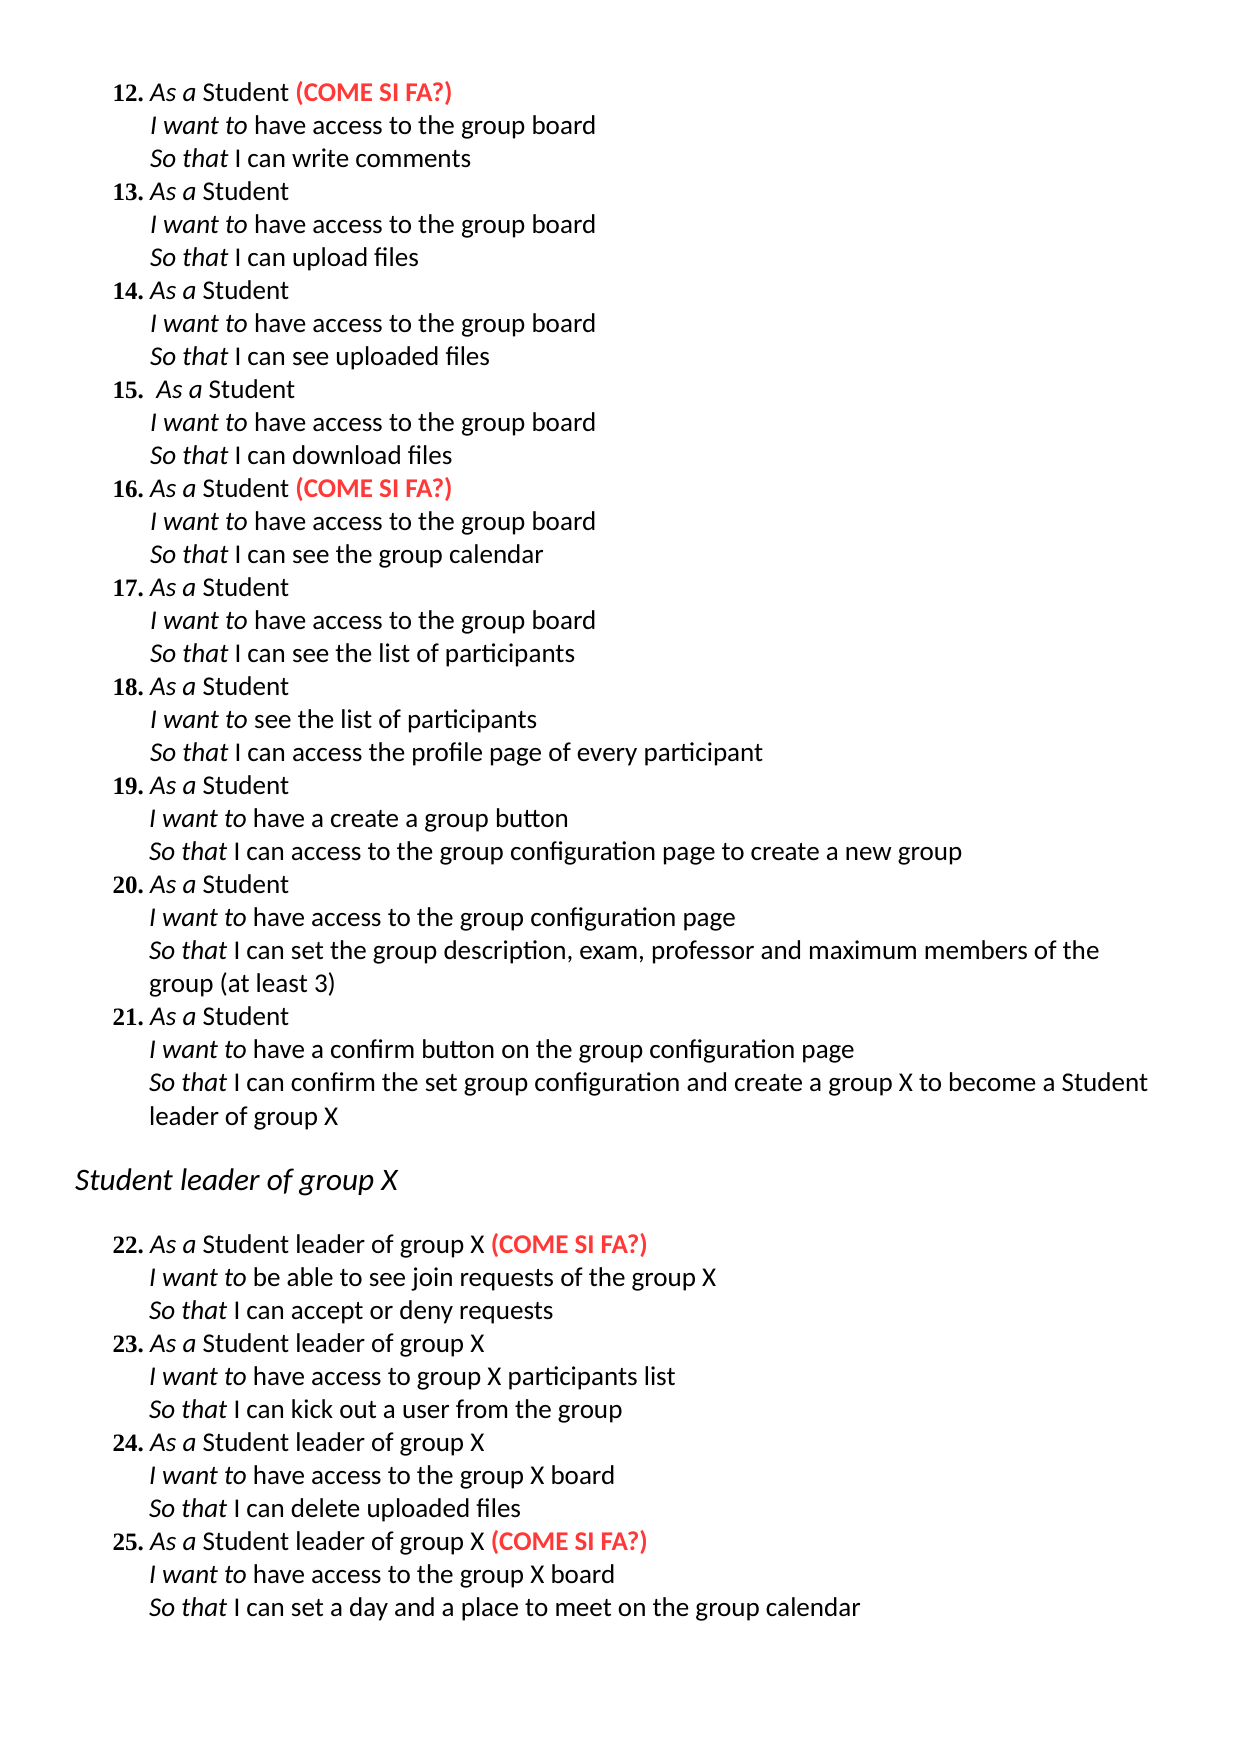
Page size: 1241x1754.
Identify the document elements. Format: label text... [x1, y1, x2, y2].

list As a Student leader of group X (COME SI FA?) [112, 1524, 1165, 1557]
list As a Student [112, 867, 1165, 901]
list As a Student [112, 768, 1165, 801]
list As a Student I want to have access to the group board So that I can see uploaded files [112, 273, 1165, 372]
text I want to have access to the group X board So that I can delete uploaded files [149, 1458, 1165, 1524]
text I want to have access to the group configuration page So that I can set the group description, exam, professor and maximum members of the group (at least 3) [149, 901, 1165, 999]
list As a Student leader of group X [112, 1425, 1165, 1458]
list As a Student I want to have access to the group board So that I can see the list of participants [112, 570, 1165, 669]
list As a Student [112, 999, 1165, 1033]
list As a Student (COME SI FA?) I want to have access to the group board So that I can write comments [112, 75, 1165, 174]
text I want to have a confirm button on the group configuration page So that I can confirm the set group configuration and create a group X to become a Student leader of group X [149, 1033, 1165, 1132]
text I want to have a create a group button So that I can access to the group configuration page to create a new group [149, 801, 1165, 867]
list As a Student I want to have access to the group board So that I can upload files [112, 174, 1165, 273]
text I want to have access to group X participants list So that I can kick out a user from the group [149, 1359, 1165, 1425]
list As a Student (COME SI FA?) I want to have access to the group board So that I can see the group calendar [112, 471, 1165, 570]
text Student leader of group X [75, 1160, 1165, 1198]
list As a Student leader of group X [112, 1326, 1165, 1359]
text I want to have access to the group X board So that I can set a day and a place to meet on the group calendar [149, 1557, 1165, 1623]
list As a Student I want to have access to the group board So that I can download files [112, 372, 1165, 471]
list As a Student I want to see the list of participants So that I can access the profile page of every participant [112, 669, 1165, 768]
list As a Student leader of group X (COME SI FA?) [112, 1227, 1165, 1260]
text I want to be able to see join requests of the group X So that I can accept or deny requests [149, 1260, 1165, 1326]
